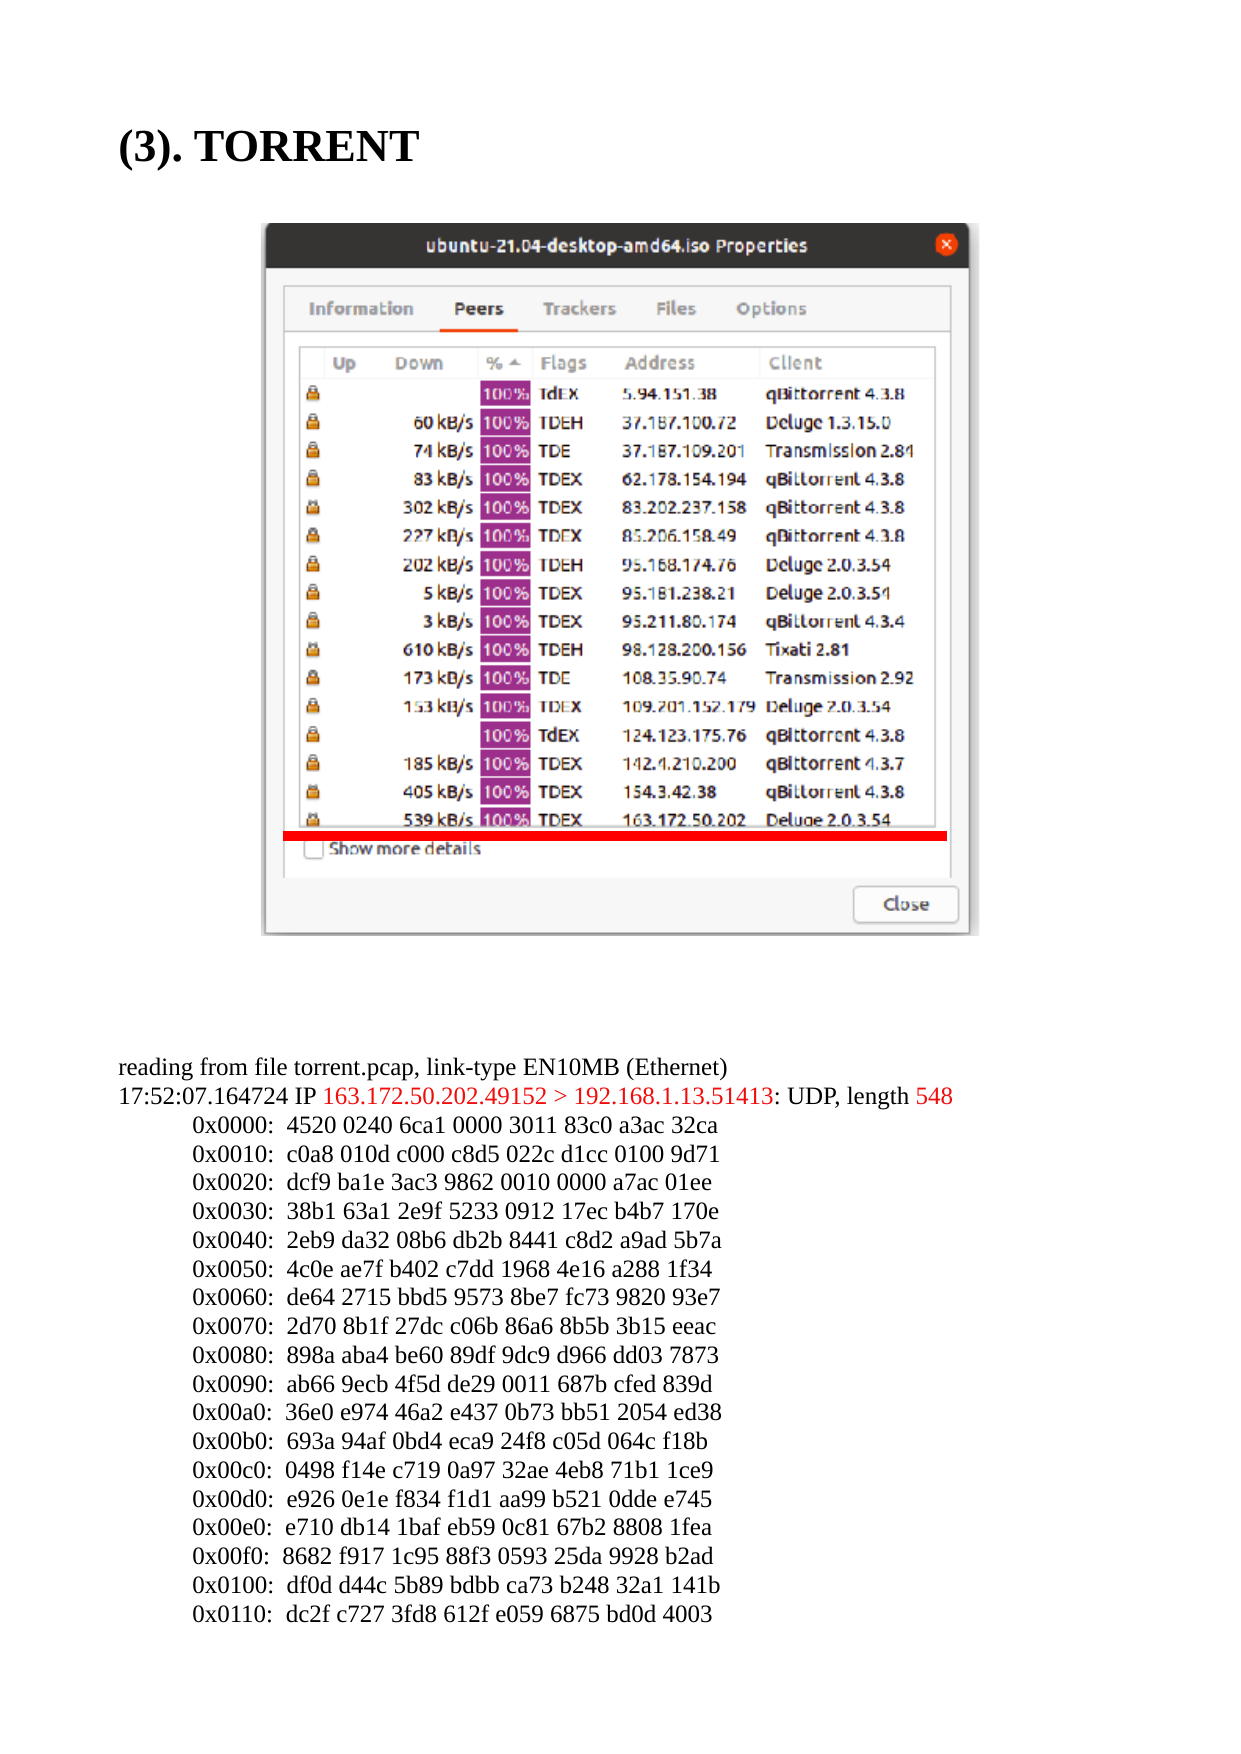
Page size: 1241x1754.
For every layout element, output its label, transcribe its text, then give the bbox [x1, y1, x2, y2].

text 0x0110: dc2f c727 3fd8 612f e059 6875 bd0d 4003 [118, 1599, 1122, 1627]
picture [260, 223, 980, 936]
text reading from file torrent.pcap, link-type EN10MB (Ethernet) [118, 1052, 1122, 1081]
text 0x0020: dcf9 ba1e 3ac3 9862 0010 0000 a7ac 01ee [118, 1167, 1122, 1196]
text 0x0070: 2d70 8b1f 27dc c06b 86a6 8b5b 3b15 eeac [118, 1311, 1122, 1340]
text 0x0050: 4c0e ae7f b402 c7dd 1968 4e16 a288 1f34 [118, 1254, 1122, 1282]
text 17:52:07.164724 IP 163.172.50.202.49152 > 192.168.1.13.51413: UDP, length 548 [118, 1081, 1122, 1110]
text 0x0060: de64 2715 bbd5 9573 8be7 fc73 9820 93e7 [118, 1282, 1122, 1311]
text 0x00c0: 0498 f14e c719 0a97 32ae 4eb8 71b1 1ce9 [118, 1455, 1122, 1484]
text 0x0090: ab66 9ecb 4f5d de29 0011 687b cfed 839d [118, 1369, 1122, 1397]
text 0x0100: df0d d44c 5b89 bdbb ca73 b248 32a1 141b [118, 1570, 1122, 1599]
text 0x00f0: 8682 f917 1c95 88f3 0593 25da 9928 b2ad [118, 1541, 1122, 1570]
text 0x0010: c0a8 010d c000 c8d5 022c d1cc 0100 9d71 [118, 1139, 1122, 1167]
text 0x0080: 898a aba4 be60 89df 9dc9 d966 dd03 7873 [118, 1340, 1122, 1369]
text 0x00b0: 693a 94af 0bd4 eca9 24f8 c05d 064c f18b [118, 1426, 1122, 1455]
text (3). TORRENT [118, 118, 1122, 171]
text 0x00d0: e926 0e1e f834 f1d1 aa99 b521 0dde e745 [118, 1484, 1122, 1512]
text 0x00e0: e710 db14 1baf eb59 0c81 67b2 8808 1fea [118, 1512, 1122, 1541]
text 0x0040: 2eb9 da32 08b6 db2b 8441 c8d2 a9ad 5b7a [118, 1225, 1122, 1254]
text 0x0000: 4520 0240 6ca1 0000 3011 83c0 a3ac 32ca [118, 1110, 1122, 1139]
text 0x0030: 38b1 63a1 2e9f 5233 0912 17ec b4b7 170e [118, 1196, 1122, 1225]
text 0x00a0: 36e0 e974 46a2 e437 0b73 bb51 2054 ed38 [118, 1397, 1122, 1426]
